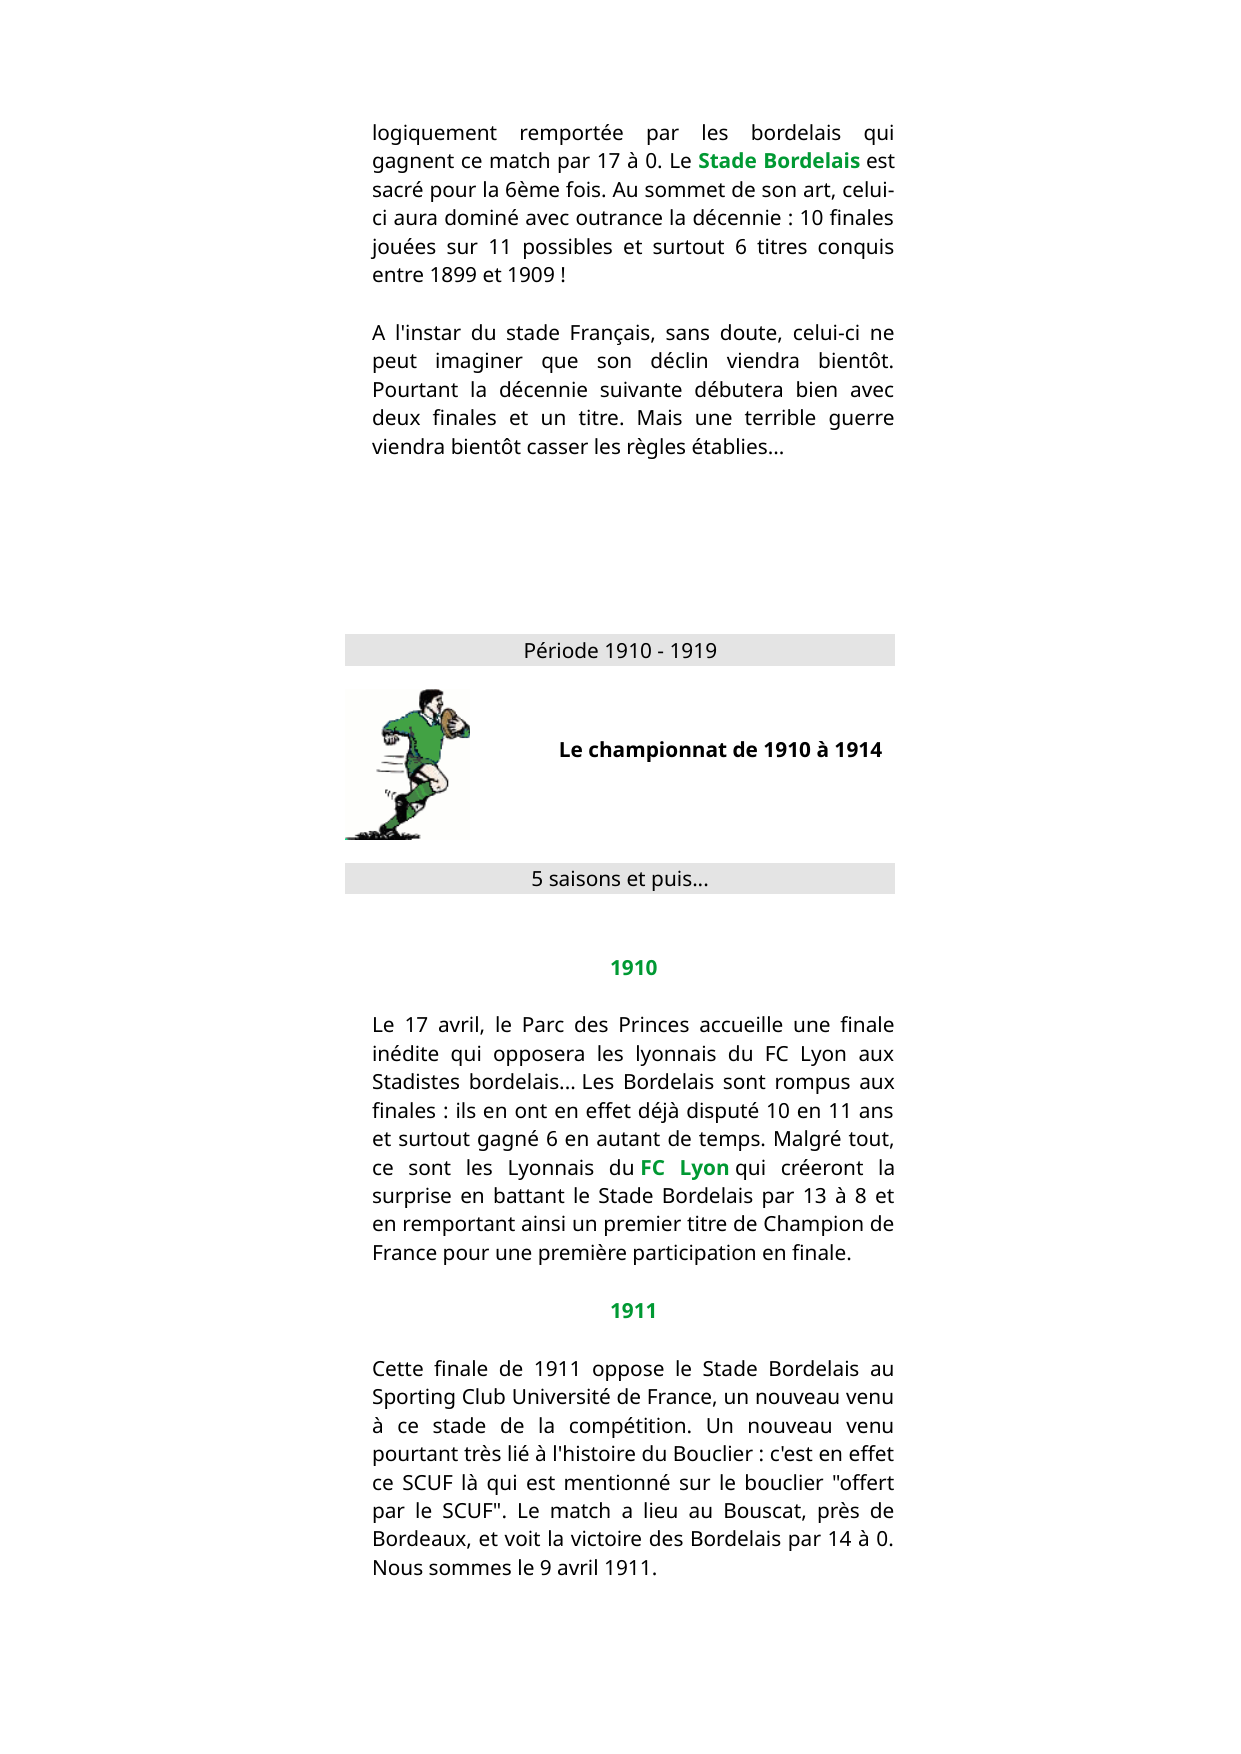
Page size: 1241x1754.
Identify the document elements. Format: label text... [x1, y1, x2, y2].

picture [345, 689, 470, 840]
table_cell [345, 894, 372, 1611]
table_cell Le championnat de 1910 à 1914 [546, 666, 895, 863]
table_cell [345, 118, 372, 548]
table_cell logiquement remportée par les bordelais qui gagnent ce match par 17 à 0. Le Stade Bordelais est sacré pour la 6ème fois. Au sommet de son art, celui-ci aura dominé avec outrance la décennie : 10 finales jouées sur 11 possibles et surtout 6 titres conquis entre 1899 et 1909 ! A l'instar du stade Français, sans doute, celui-ci ne peut imaginer que son déclin viendra bientôt. Pourtant la décennie suivante débutera bien avec deux finales et un titre. Mais une terrible guerre viendra bientôt casser les règles établies... [372, 118, 895, 548]
table_cell [345, 666, 546, 863]
table_header Période 1910 - 1919 [345, 634, 895, 666]
table_cell 1910 Le 17 avril, le Parc des Princes accueille une finale inédite qui opposera les lyonnais du FC Lyon aux Stadistes bordelais... Les Bordelais sont rompus aux finales : ils en ont en effet déjà disputé 10 en 11 ans et surtout gagné 6 en autant de temps. Malgré tout, ce sont les Lyonnais du FC Lyon qui créeront la surprise en battant le Stade Bordelais par 13 à 8 et en remportant ainsi un premier titre de Champion de France pour une première participation en finale. 1911 Cette finale de 1911 oppose le Stade Bordelais au Sporting Club Université de France, un nouveau venu à ce stade de la compétition. Un nouveau venu pourtant très lié à l'histoire du Bouclier : c'est en effet ce SCUF là qui est mentionné sur le bouclier "offert par le SCUF". Le match a lieu au Bouscat, près de Bordeaux, et voit la victoire des Bordelais par 14 à 0. Nous sommes le 9 avril 1911. [372, 894, 895, 1611]
table_header 5 saisons et puis... [345, 863, 895, 894]
